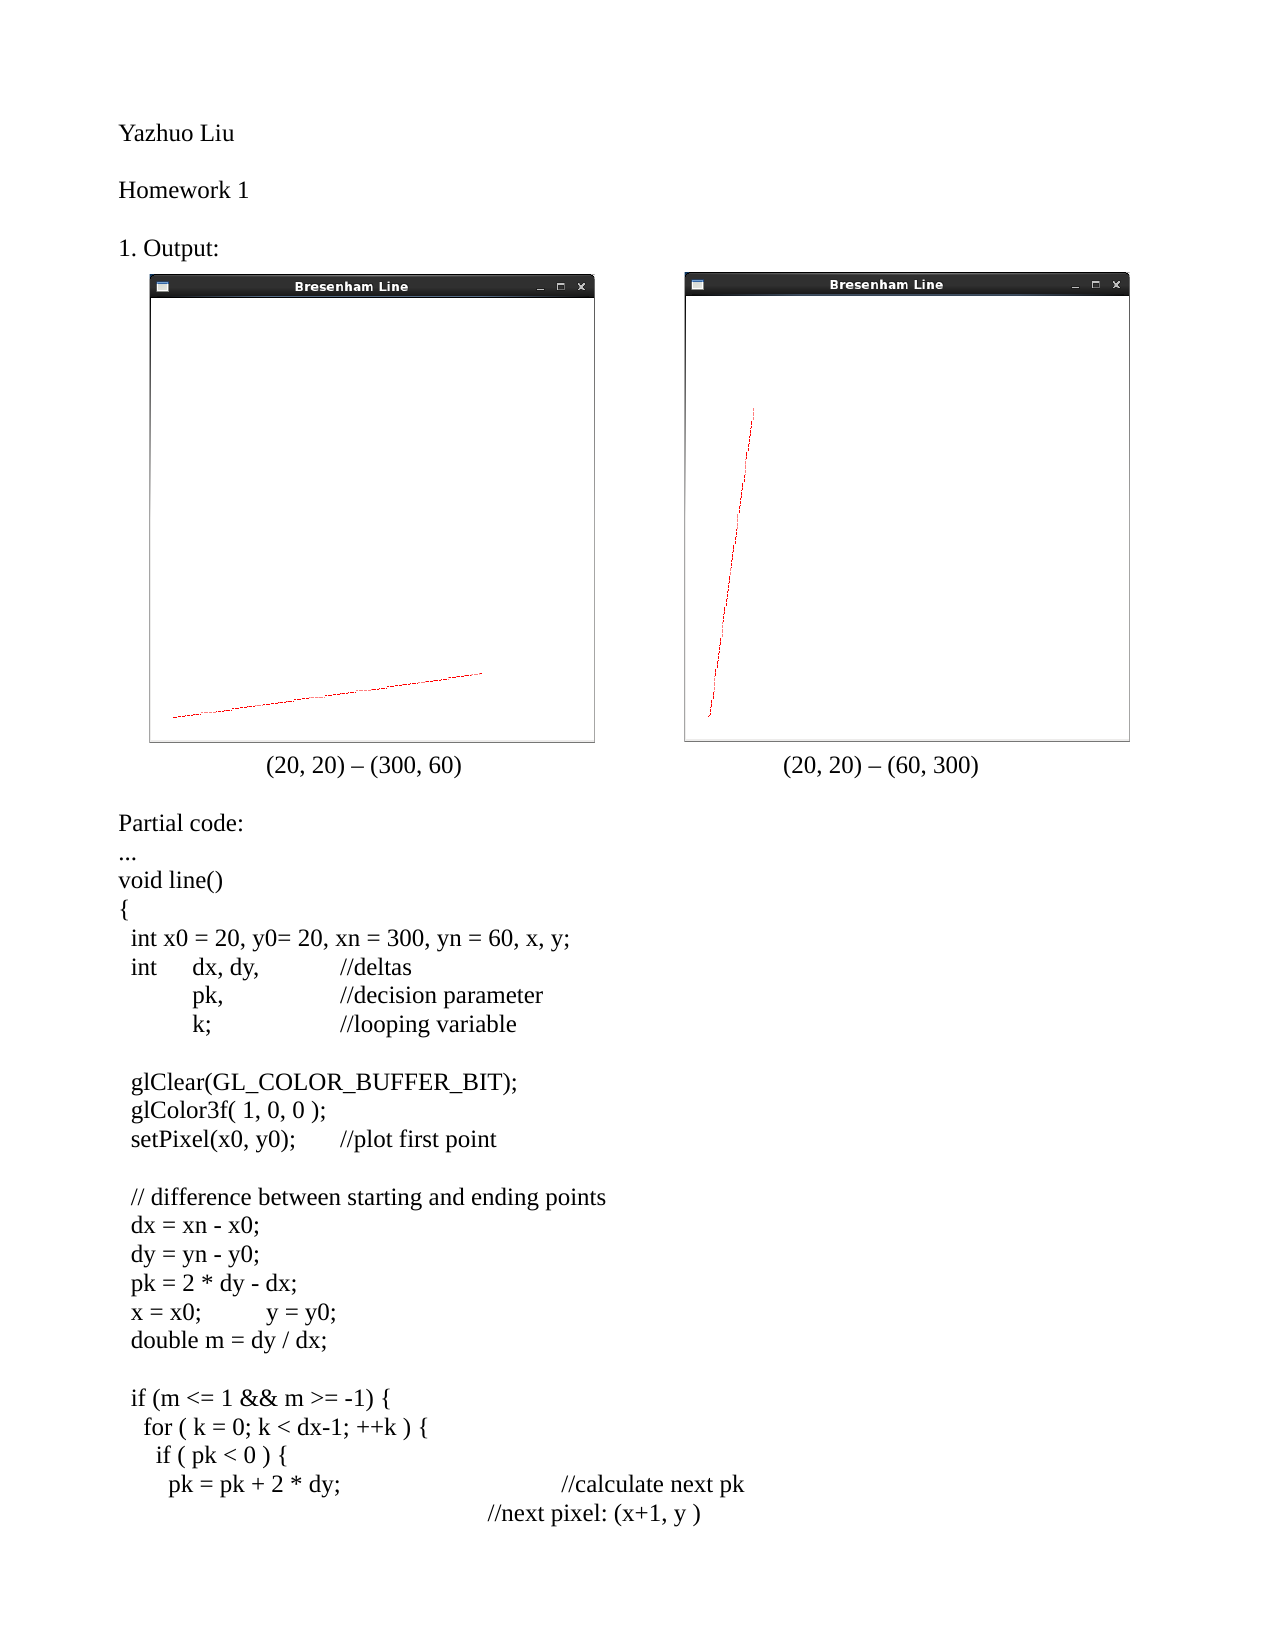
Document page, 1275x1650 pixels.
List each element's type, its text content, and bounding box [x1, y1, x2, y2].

picture [684, 272, 1130, 742]
text int x0 = 20, y0= 20, xn = 300, yn = 60, x, y; [118, 923, 1157, 952]
text Yazhuo Liu [118, 118, 1157, 147]
text int dx, dy, //deltas [118, 952, 1157, 981]
text glClear(GL_COLOR_BUFFER_BIT); [118, 1067, 1157, 1096]
text void line() [118, 866, 1157, 894]
text Homework 1 [118, 176, 1157, 204]
text // difference between starting and ending points [118, 1182, 1157, 1211]
text { [118, 894, 1157, 923]
text dy = yn - y0; [118, 1239, 1157, 1268]
text if (m <= 1 && m >= -1) { [118, 1383, 1157, 1412]
text setPixel(x0, y0); //plot first point [118, 1124, 1157, 1153]
text ... [118, 837, 1157, 866]
text pk = 2 * dy - dx; [118, 1268, 1157, 1297]
text Partial code: [118, 808, 1157, 837]
text for ( k = 0; k < dx-1; ++k ) { [118, 1412, 1157, 1441]
text //next pixel: (x+1, y ) [118, 1498, 1157, 1527]
text (20, 20) – (300, 60) (20, 20) – (60, 300) [118, 751, 1157, 779]
text glColor3f( 1, 0, 0 ); [118, 1096, 1157, 1124]
text double m = dy / dx; [118, 1326, 1157, 1354]
text k; //looping variable [118, 1009, 1157, 1038]
text pk = pk + 2 * dy; //calculate next pk [118, 1469, 1157, 1498]
text 1. Output: [118, 233, 1157, 262]
text x = x0; y = y0; [118, 1297, 1157, 1326]
text pk, //decision parameter [118, 981, 1157, 1009]
text dx = xn - x0; [118, 1211, 1157, 1239]
picture [149, 274, 595, 743]
text if ( pk < 0 ) { [118, 1441, 1157, 1469]
